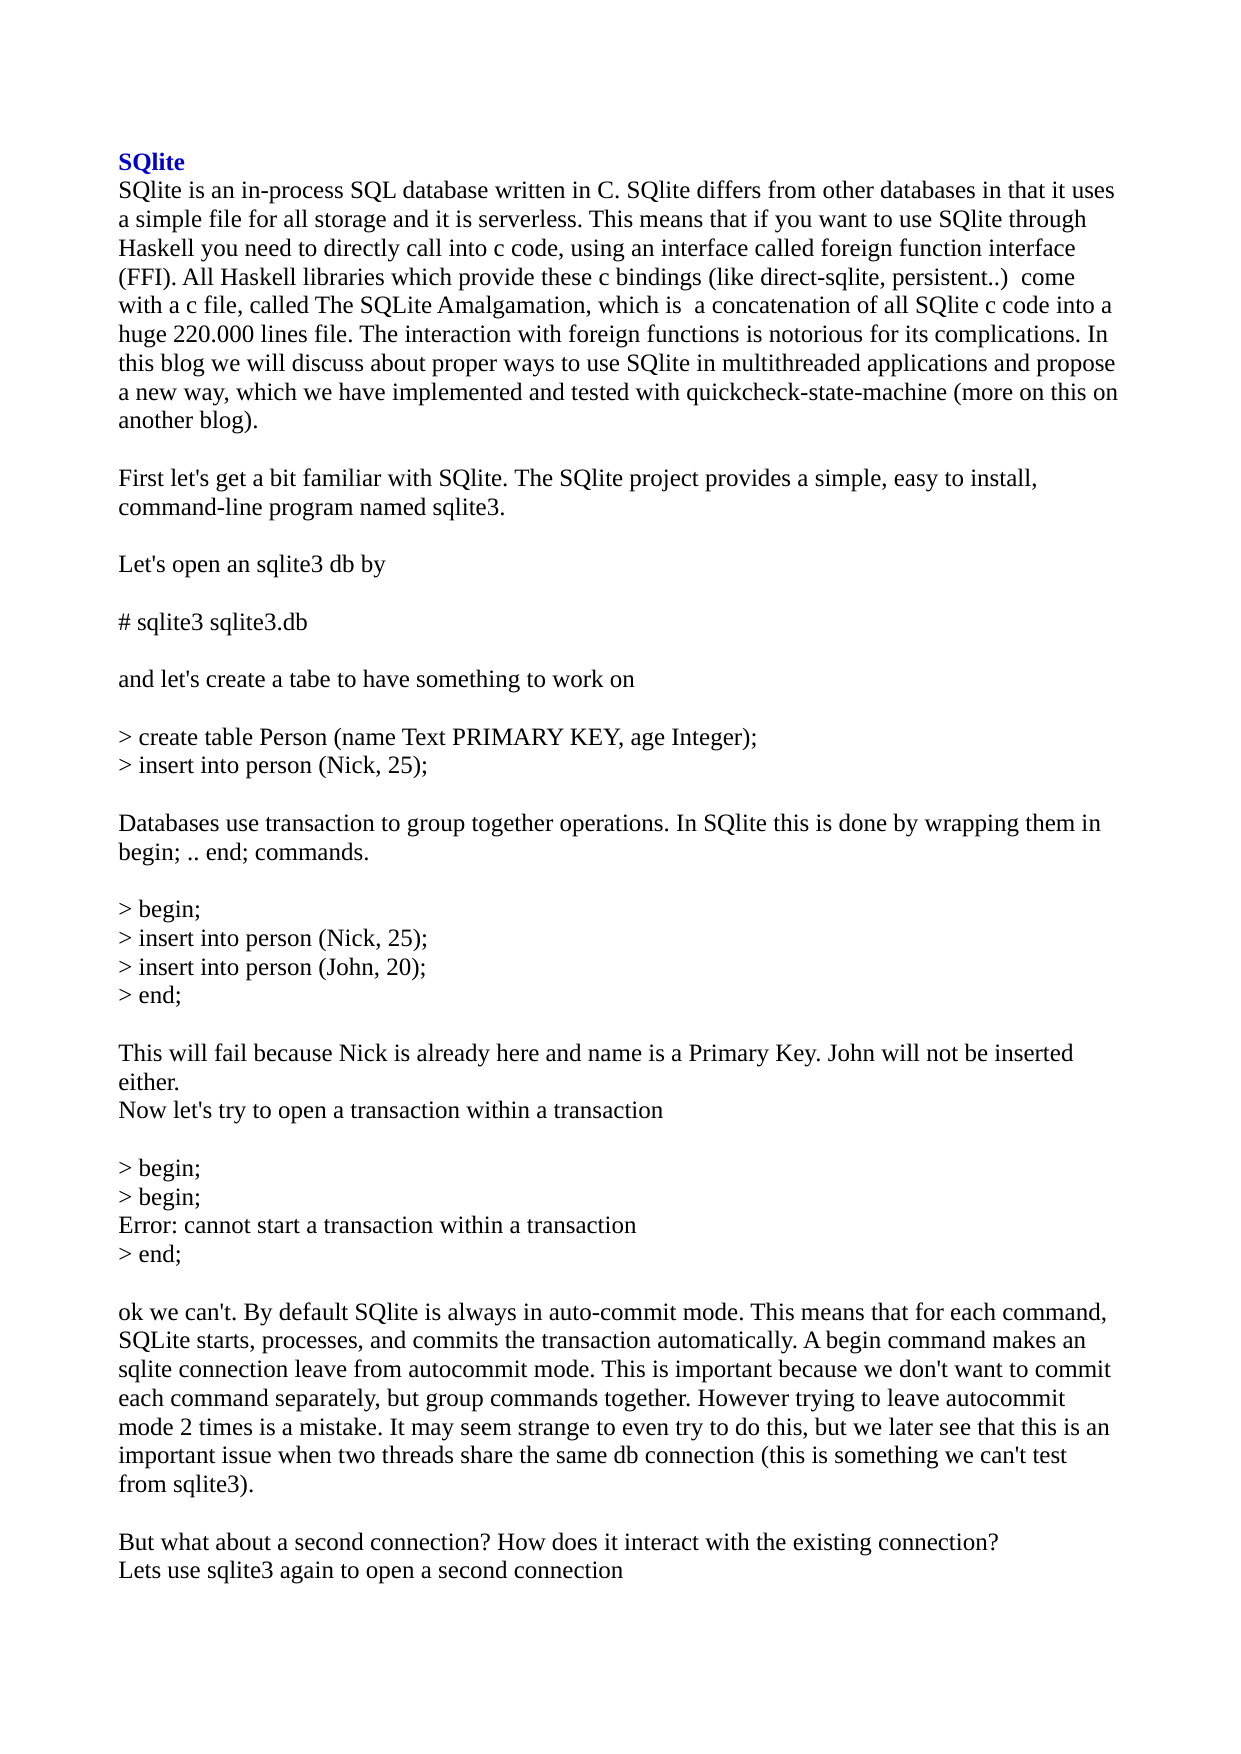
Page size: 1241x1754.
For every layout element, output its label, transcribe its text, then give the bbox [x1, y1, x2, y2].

text > begin; [118, 1182, 1122, 1211]
text SQlite [118, 147, 1122, 176]
text and let's create a tabe to have something to work on [118, 664, 1122, 693]
text Error: cannot start a transaction within a transaction [118, 1211, 1122, 1239]
text > insert into person (Nick, 25); [118, 923, 1122, 952]
text But what about a second connection? How does it interact with the existing connection? [118, 1527, 1122, 1556]
text This will fail because Nick is already here and name is a Primary Key. John will not be inserted either. [118, 1038, 1122, 1096]
text Lets use sqlite3 again to open a second connection [118, 1556, 1122, 1584]
text Now let's try to open a transaction within a transaction [118, 1096, 1122, 1124]
text > begin; [118, 894, 1122, 923]
text > begin; [118, 1153, 1122, 1182]
text SQlite is an in-process SQL database written in C. SQlite differs from other databases in that it uses a simple file for all storage and it is serverless. This means that if you want to use SQlite through Haskell you need to directly call into c code, using an interface called foreign function interface (FFI). All Haskell libraries which provide these c bindings (like direct-sqlite, persistent..) come with a c file, called The SQLite Amalgamation, which is a concatenation of all SQlite c code into a huge 220.000 lines file. The interaction with foreign functions is notorious for its complications. In this blog we will discuss about proper ways to use SQlite in multithreaded applications and propose a new way, which we have implemented and tested with quickcheck-state-machine (more on this on another blog). [118, 176, 1122, 434]
text > end; [118, 1239, 1122, 1268]
text > insert into person (Nick, 25); [118, 751, 1122, 779]
text Let's open an sqlite3 db by [118, 549, 1122, 578]
text > end; [118, 981, 1122, 1009]
text First let's get a bit familiar with SQlite. The SQlite project provides a simple, easy to install, command-line program named sqlite3. [118, 463, 1122, 521]
text ok we can't. By default SQlite is always in auto-commit mode. This means that for each command, SQLite starts, processes, and commits the transaction automatically. A begin command makes an sqlite connection leave from autocommit mode. This is important because we don't want to commit each command separately, but group commands together. However trying to leave autocommit mode 2 times is a mistake. It may seem strange to even try to do this, but we later see that this is an important issue when two threads share the same db connection (this is something we can't test from sqlite3). [118, 1297, 1122, 1498]
text # sqlite3 sqlite3.db [118, 607, 1122, 636]
text Databases use transaction to group together operations. In SQlite this is done by wrapping them in begin; .. end; commands. [118, 808, 1122, 866]
text > create table Person (name Text PRIMARY KEY, age Integer); [118, 722, 1122, 751]
text > insert into person (John, 20); [118, 952, 1122, 981]
